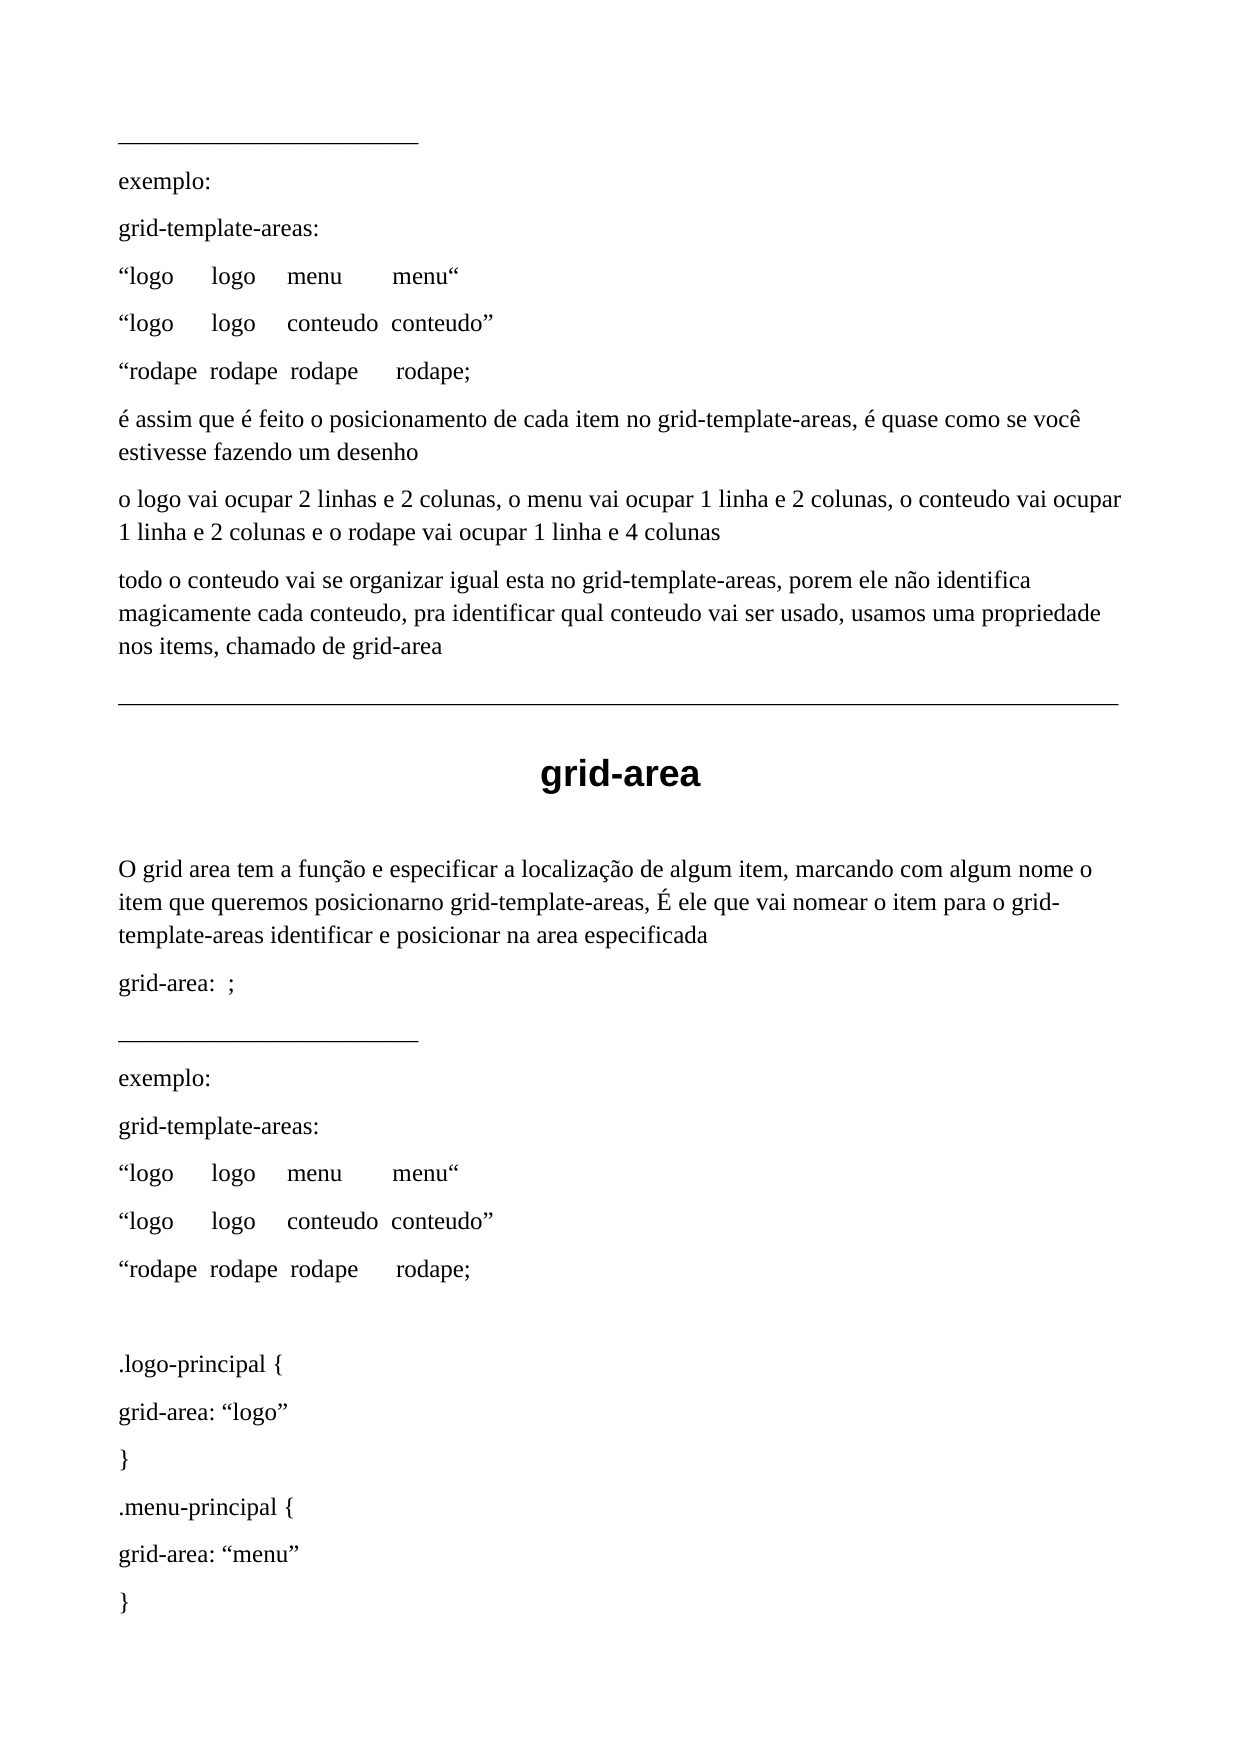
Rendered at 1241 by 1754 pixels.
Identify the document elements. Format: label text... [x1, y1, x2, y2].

text grid-template-areas: [118, 1111, 1122, 1140]
text “logo logo menu menu“ [118, 1158, 1122, 1187]
text ________________________ [118, 118, 1122, 147]
text “logo logo menu menu“ [118, 261, 1122, 290]
text grid-template-areas: [118, 213, 1122, 242]
text todo o conteudo vai se organizar igual esta no grid-template-areas, porem ele não identifica magicamente cada conteudo, pra identificar qual conteudo vai ser usado, usamos uma propriedade nos items, chamado de grid-area [118, 565, 1122, 660]
text “logo logo conteudo conteudo” [118, 308, 1122, 337]
text é assim que é feito o posicionamento de cada item no grid-template-areas, é quase como se você estivesse fazendo um desenho [118, 404, 1122, 466]
text } [118, 1587, 1122, 1616]
text .menu-principal { [118, 1492, 1122, 1521]
text grid-area: “menu” [118, 1539, 1122, 1568]
text ________________________________________________________________________________ [118, 679, 1122, 707]
subtitle grid-area [118, 751, 1122, 794]
text “rodape rodape rodape rodape; [118, 356, 1122, 385]
text grid-area: “logo” [118, 1397, 1122, 1425]
text O grid area tem a função e especificar a localização de algum item, marcando com algum nome o item que queremos posicionarno grid-template-areas, É ele que vai nomear o item para o grid-template-areas identificar e posicionar na area especificada [118, 854, 1122, 949]
text “rodape rodape rodape rodape; [118, 1254, 1122, 1282]
text “logo logo conteudo conteudo” [118, 1206, 1122, 1235]
text .logo-principal { [118, 1349, 1122, 1378]
text exemplo: [118, 166, 1122, 194]
text ________________________ [118, 1016, 1122, 1044]
text } [118, 1444, 1122, 1473]
text o logo vai ocupar 2 linhas e 2 colunas, o menu vai ocupar 1 linha e 2 colunas, o conteudo vai ocupar 1 linha e 2 colunas e o rodape vai ocupar 1 linha e 4 colunas [118, 484, 1122, 546]
text exemplo: [118, 1063, 1122, 1092]
text grid-area: ; [118, 968, 1122, 997]
